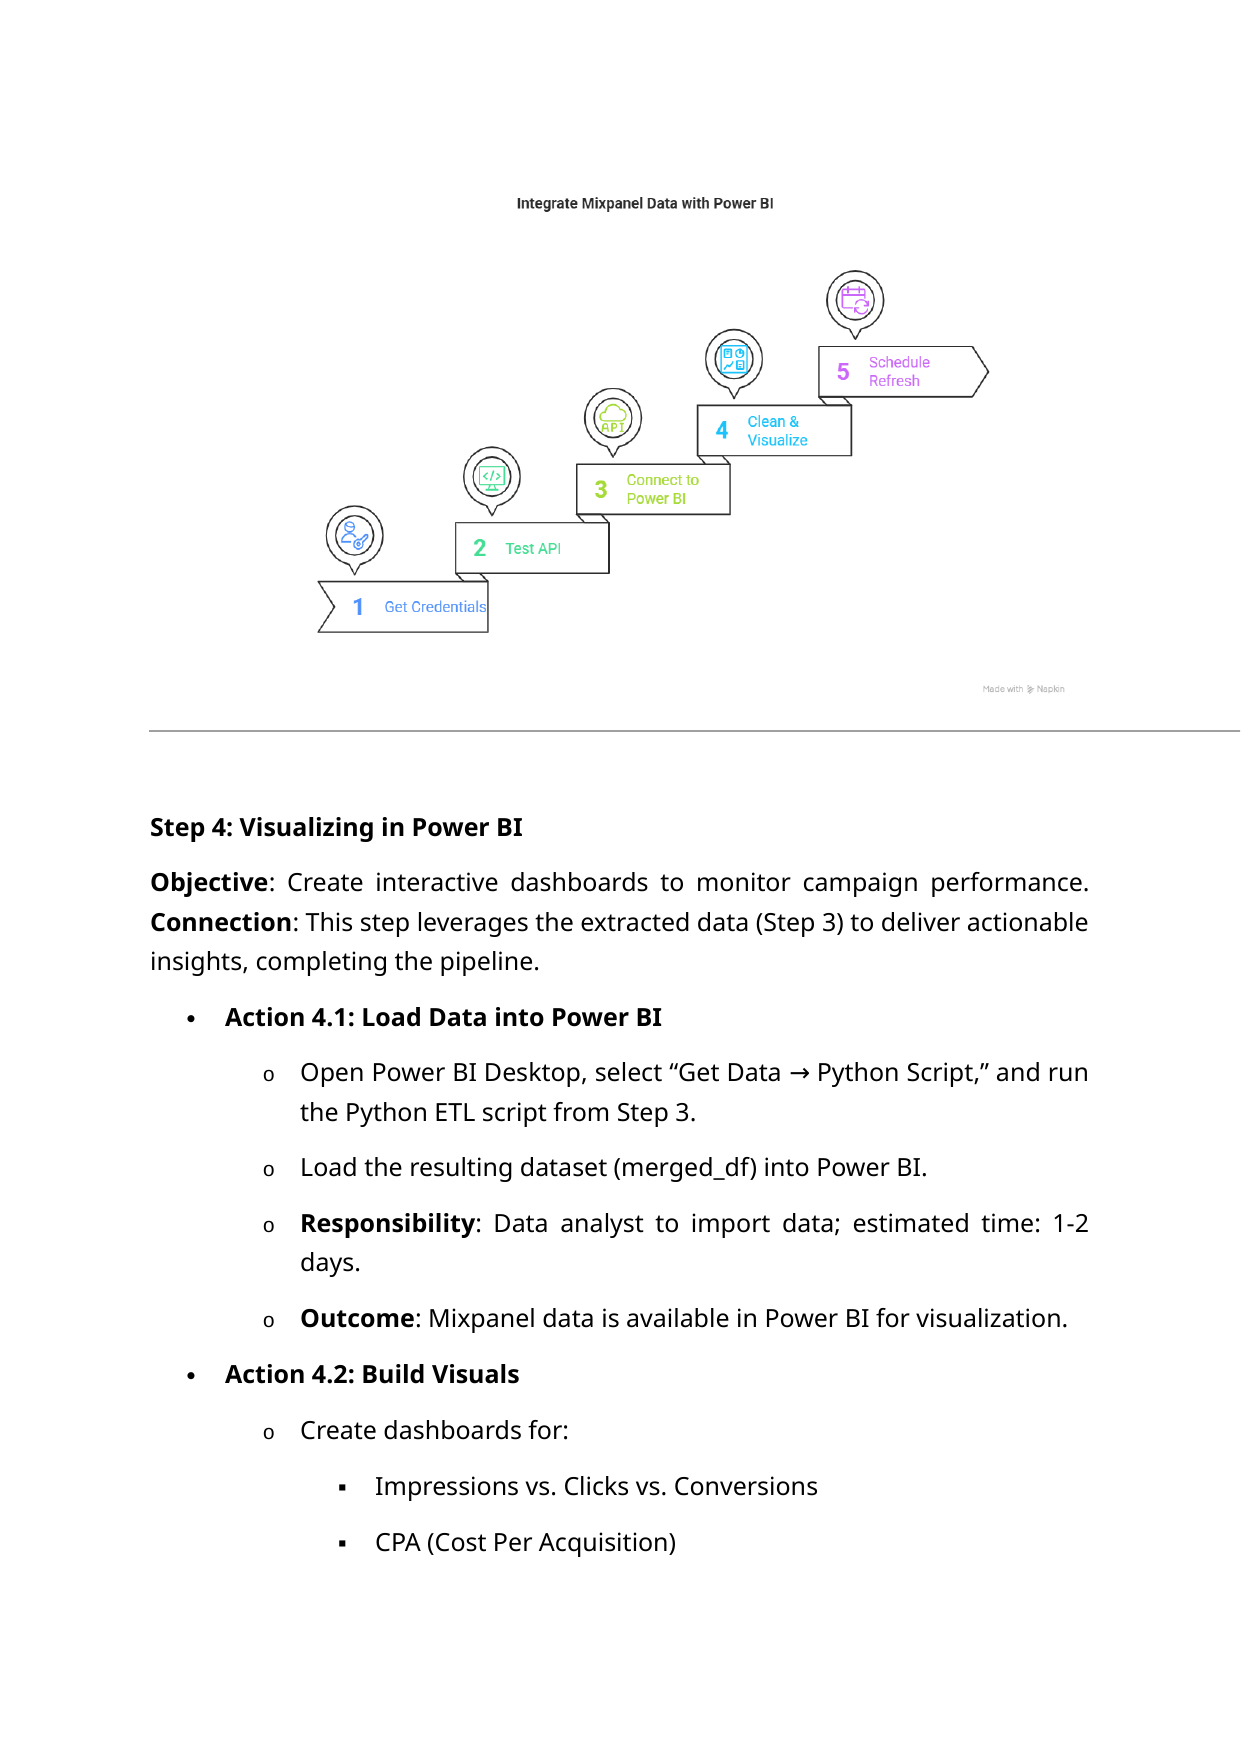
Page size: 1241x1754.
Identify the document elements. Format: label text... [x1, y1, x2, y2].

list Action 4.1: Load Data into Power BI [187, 999, 1090, 1033]
list Action 4.2: Build Visuals [187, 1357, 1090, 1391]
list Create dashboards for: [262, 1412, 1090, 1447]
text Step 4: Visualizing in Power BI [150, 809, 1090, 843]
list Load the resulting dataset (merged_df) into Power BI. [262, 1150, 1090, 1184]
list CPA (Cost Per Acquisition) [337, 1524, 1090, 1558]
list Responsibility: Data analyst to import data; estimated time: 1-2 days. [262, 1206, 1090, 1279]
list Outcome: Mixpanel data is available in Power BI for visualization. [262, 1301, 1090, 1335]
text Objective: Create interactive dashboards to monitor campaign performance. Connection: This step leverages the extracted data (Step 3) to deliver actionable insights, completing the pipeline. [150, 865, 1090, 977]
list Open Power BI Desktop, select “Get Data → Python Script,” and run the Python ETL script from Step 3. [262, 1055, 1090, 1128]
list Impressions vs. Clicks vs. Conversions [337, 1468, 1090, 1502]
